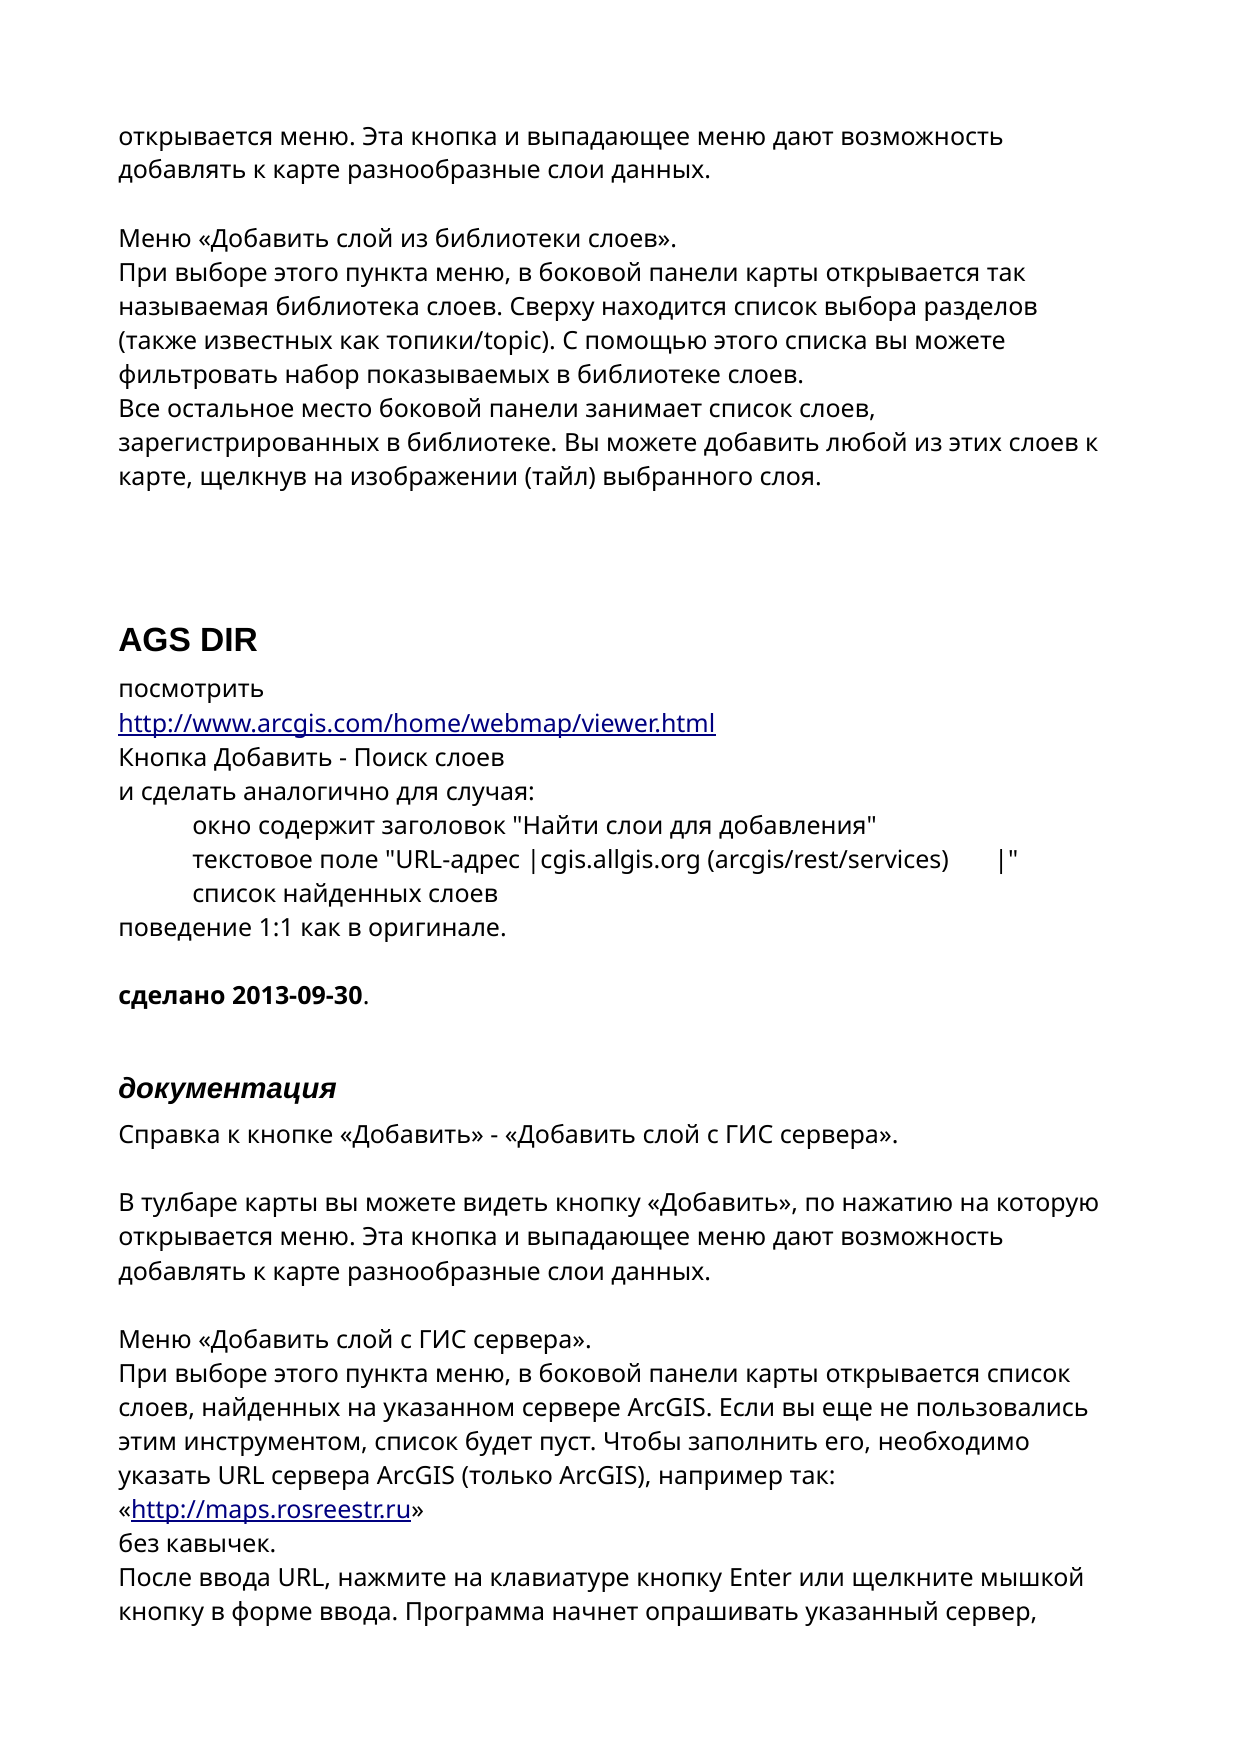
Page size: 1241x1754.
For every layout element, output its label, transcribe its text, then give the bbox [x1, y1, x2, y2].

subtitle AGS DIR [118, 620, 1122, 659]
text сделано 2013-09-30. [118, 978, 1122, 1012]
text список найденных слоев [118, 876, 1122, 909]
text При выборе этого пункта меню, в боковой панели карты открывается так называемая библиотека слоев. Сверху находится список выбора разделов (также известных как топики/topic). С помощью этого списка вы можете фильтровать набор показываемых в библиотеке слоев. [118, 254, 1122, 391]
text текстовое поле "URL-адрес |cgis.allgis.org (arcgis/rest/services) |" [118, 841, 1122, 876]
text Меню «Добавить слой с ГИС сервера». [118, 1321, 1122, 1355]
text открывается меню. Эта кнопка и выпадающее меню дают возможность добавлять к карте разнообразные слои данных. [118, 118, 1122, 186]
subtitle документация [118, 1071, 1122, 1104]
text окно содержит заголовок "Найти слои для добавления" [118, 807, 1122, 841]
text Справка к кнопке «Добавить» - «Добавить слой с ГИС сервера». [118, 1117, 1122, 1151]
text При выборе этого пункта меню, в боковой панели карты открывается список слоев, найденных на указанном сервере ArcGIS. Если вы еще не пользовались этим инструментом, список будет пуст. Чтобы заполнить его, необходимо указать URL сервера ArcGIS (только ArcGIS), например так: [118, 1355, 1122, 1492]
text «http://maps.rosreestr.ru» [118, 1492, 1122, 1526]
text После ввода URL, нажмите на клавиатуре кнопку Enter или щелкните мышкой кнопку в форме ввода. Программа начнет опрашивать указанный сервер, [118, 1560, 1122, 1628]
text В тулбаре карты вы можете видеть кнопку «Добавить», по нажатию на которую открывается меню. Эта кнопка и выпадающее меню дают возможность добавлять к карте разнообразные слои данных. [118, 1185, 1122, 1287]
text поведение 1:1 как в оригинале. [118, 909, 1122, 944]
text Все остальное место боковой панели занимает список слоев, зарегистрированных в библиотеке. Вы можете добавить любой из этих слоев к карте, щелкнув на изображении (тайл) выбранного слоя. [118, 391, 1122, 493]
text и сделать аналогично для случая: [118, 773, 1122, 807]
text Меню «Добавить слой из библиотеки слоев». [118, 220, 1122, 254]
text без кавычек. [118, 1526, 1122, 1560]
text http://www.arcgis.com/home/webmap/viewer.html [118, 705, 1122, 739]
text Кнопка Добавить - Поиск слоев [118, 739, 1122, 773]
text посмотрить [118, 671, 1122, 705]
